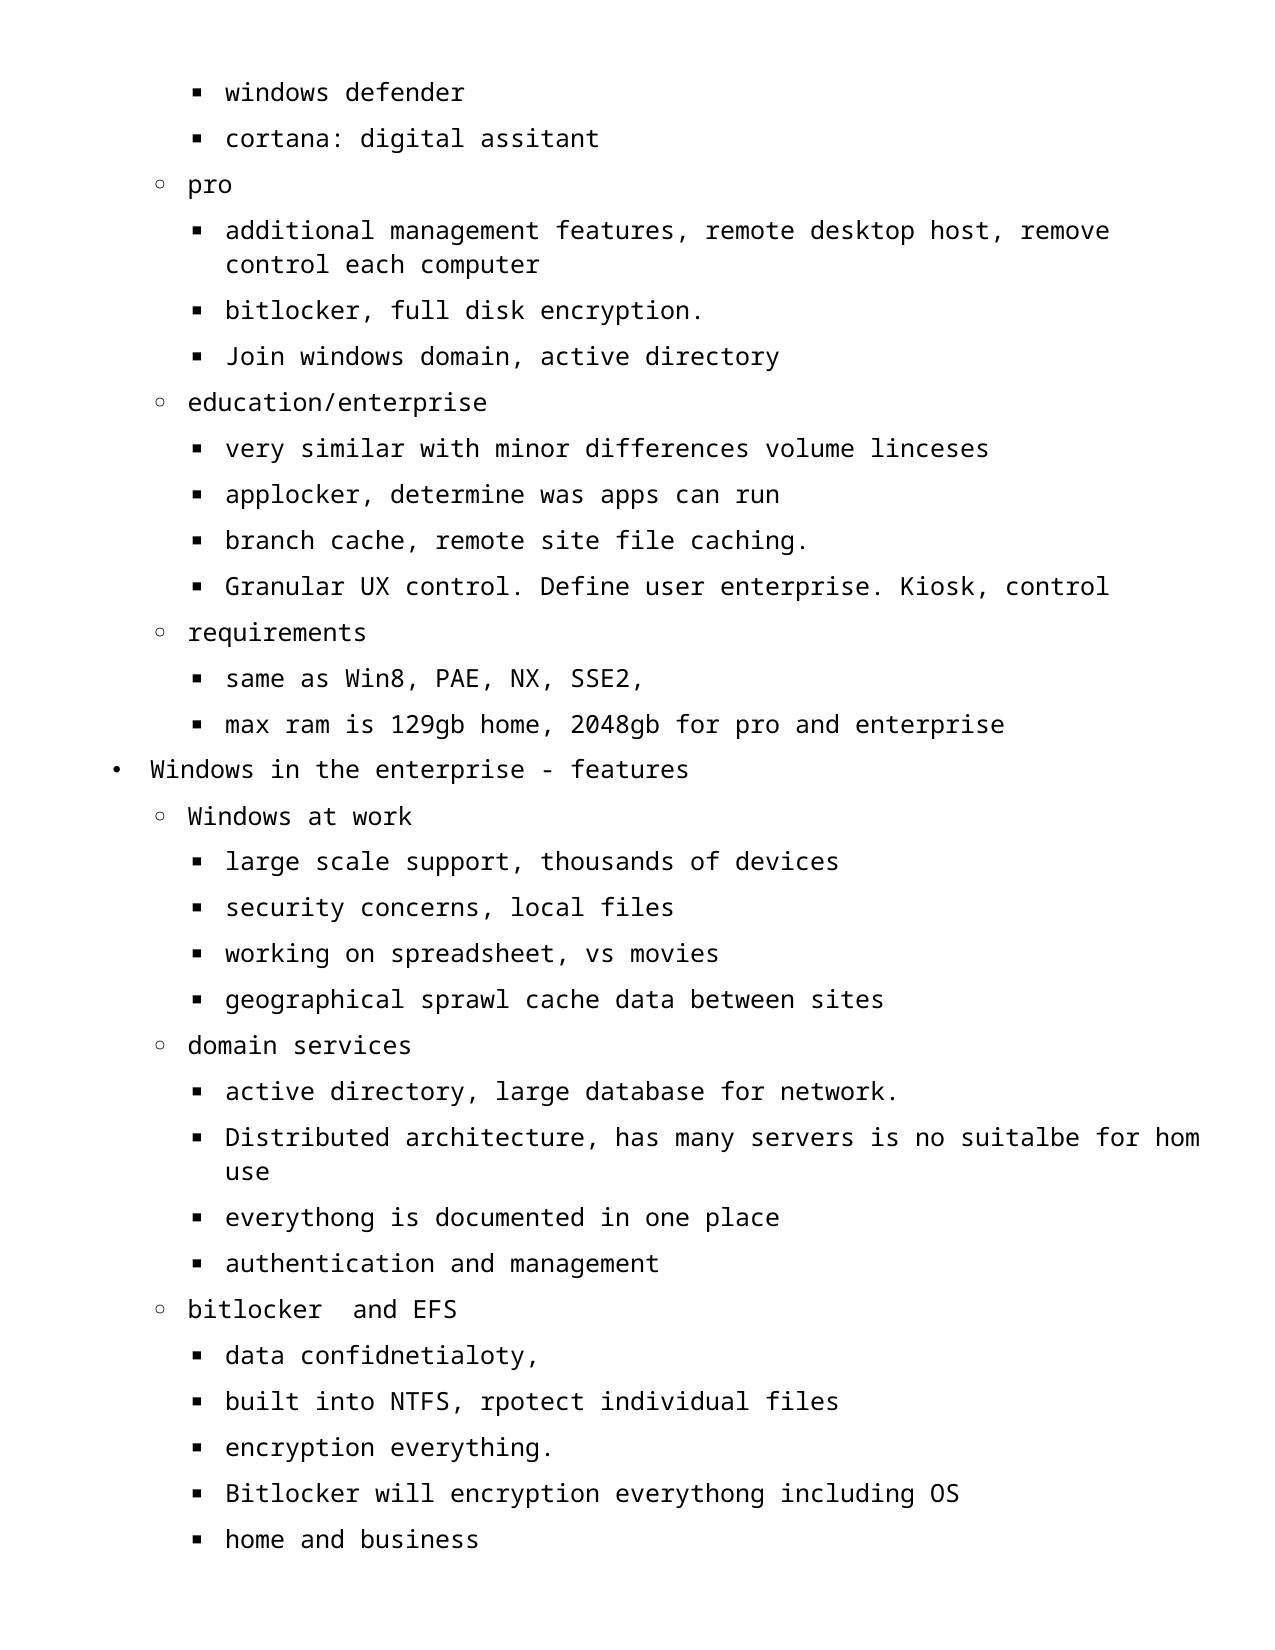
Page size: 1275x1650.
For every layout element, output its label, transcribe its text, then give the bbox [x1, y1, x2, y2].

list requirements [150, 614, 1200, 648]
list Granular UX control. Define user enterprise. Kiosk, control [187, 568, 1200, 602]
list bitlocker, full disk encryption. [187, 293, 1200, 327]
list cortana: digital assitant [187, 121, 1200, 155]
list domain services [150, 1028, 1200, 1062]
list security concerns, local files [187, 890, 1200, 924]
list branch cache, remote site file caching. [187, 522, 1200, 557]
list Windows at work [150, 798, 1200, 832]
list additional management features, remote desktop host, remove control each computer [187, 213, 1200, 281]
list geographical sprawl cache data between sites [187, 982, 1200, 1016]
list encryption everything. [187, 1429, 1200, 1463]
list large scale support, thousands of devices [187, 844, 1200, 878]
list authentication and management [187, 1246, 1200, 1280]
list bitlocker and EFS [150, 1292, 1200, 1326]
list home and business [187, 1521, 1200, 1555]
list very similar with minor differences volume linceses [187, 431, 1200, 465]
list Windows in the enterprise - features [112, 752, 1200, 786]
list Join windows domain, active directory [187, 339, 1200, 373]
list windows defender [187, 75, 1200, 109]
list education/enterprise [150, 385, 1200, 419]
list applocker, determine was apps can run [187, 477, 1200, 511]
list Bitlocker will encryption everythong including OS [187, 1475, 1200, 1509]
list working on spreadsheet, vs movies [187, 936, 1200, 970]
list max ram is 129gb home, 2048gb for pro and enterprise [187, 706, 1200, 740]
list Distributed architecture, has many servers is no suitalbe for hom use [187, 1120, 1200, 1188]
list data confidnetialoty, [187, 1337, 1200, 1372]
list same as Win8, PAE, NX, SSE2, [187, 660, 1200, 694]
list pro [150, 167, 1200, 201]
list built into NTFS, rpotect individual files [187, 1383, 1200, 1417]
list active directory, large database for network. [187, 1074, 1200, 1108]
list everythong is documented in one place [187, 1200, 1200, 1234]
